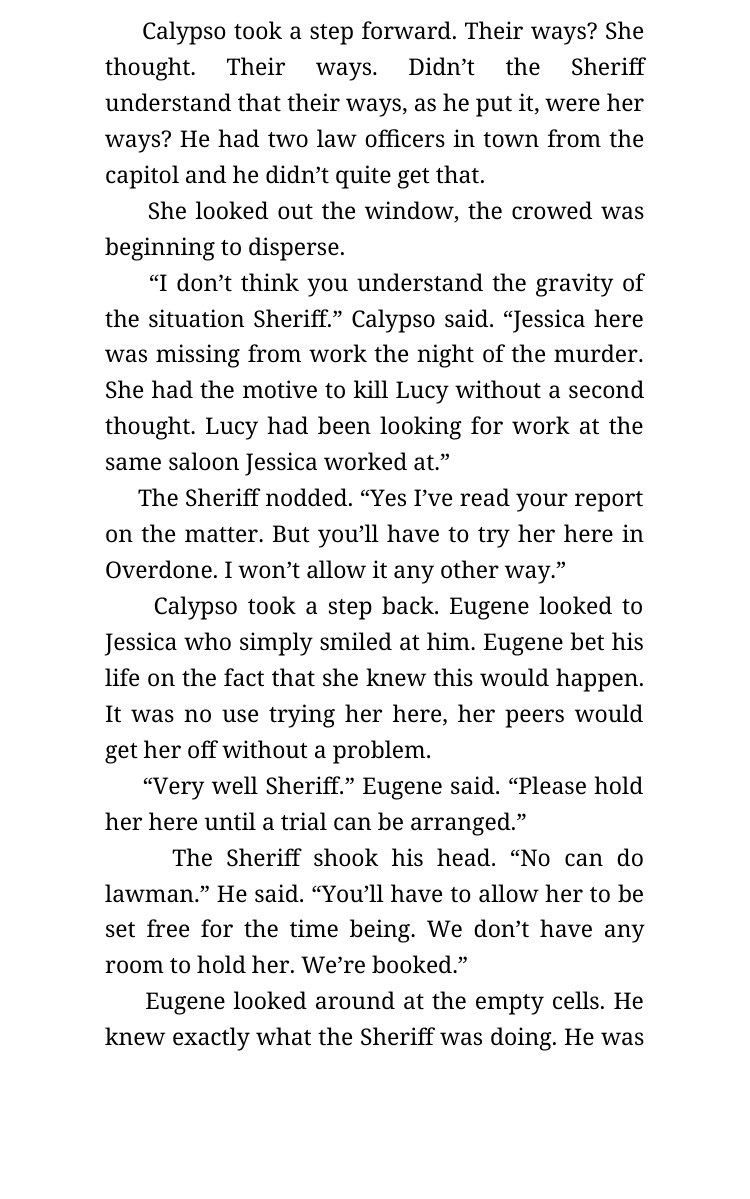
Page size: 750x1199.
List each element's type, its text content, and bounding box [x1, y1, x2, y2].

text “I don’t think you understand the gravity of the situation Sheriff.” Calypso said. “Jessica here was missing from work the night of the murder. She had the motive to kill Lucy without a second thought. Lucy had been looking for work at the same saloon Jessica worked at.” [105, 267, 645, 477]
text “Very well Sheriff.” Eugene said. “Please hold her here until a trial can be arranged.” [105, 770, 645, 837]
text Calypso took a step back. Eugene looked to Jessica who simply smiled at him. Eugene bet his life on the fact that she knew this would happen. It was no use trying her here, her peers would get her off without a problem. [105, 590, 645, 765]
text Eugene looked around at the empty cells. He knew exactly what the Sheriff was doing. He was [105, 985, 645, 1052]
text She looked out the window, the crowed was beginning to disperse. [105, 195, 645, 262]
text The Sheriff nodded. “Yes I’ve read your report on the matter. But you’ll have to try her here in Overdone. I won’t allow it any other way.” [105, 482, 645, 585]
text The Sheriff shook his head. “No can do lawman.” He said. “You’ll have to allow her to be set free for the time being. We don’t have any room to hold her. We’re booked.” [105, 842, 645, 981]
text Calypso took a step forward. Their ways? She thought. Their ways. Didn’t the Sheriff understand that their ways, as he put it, were her ways? He had two law officers in town from the capitol and he didn’t quite get that. [105, 15, 645, 190]
